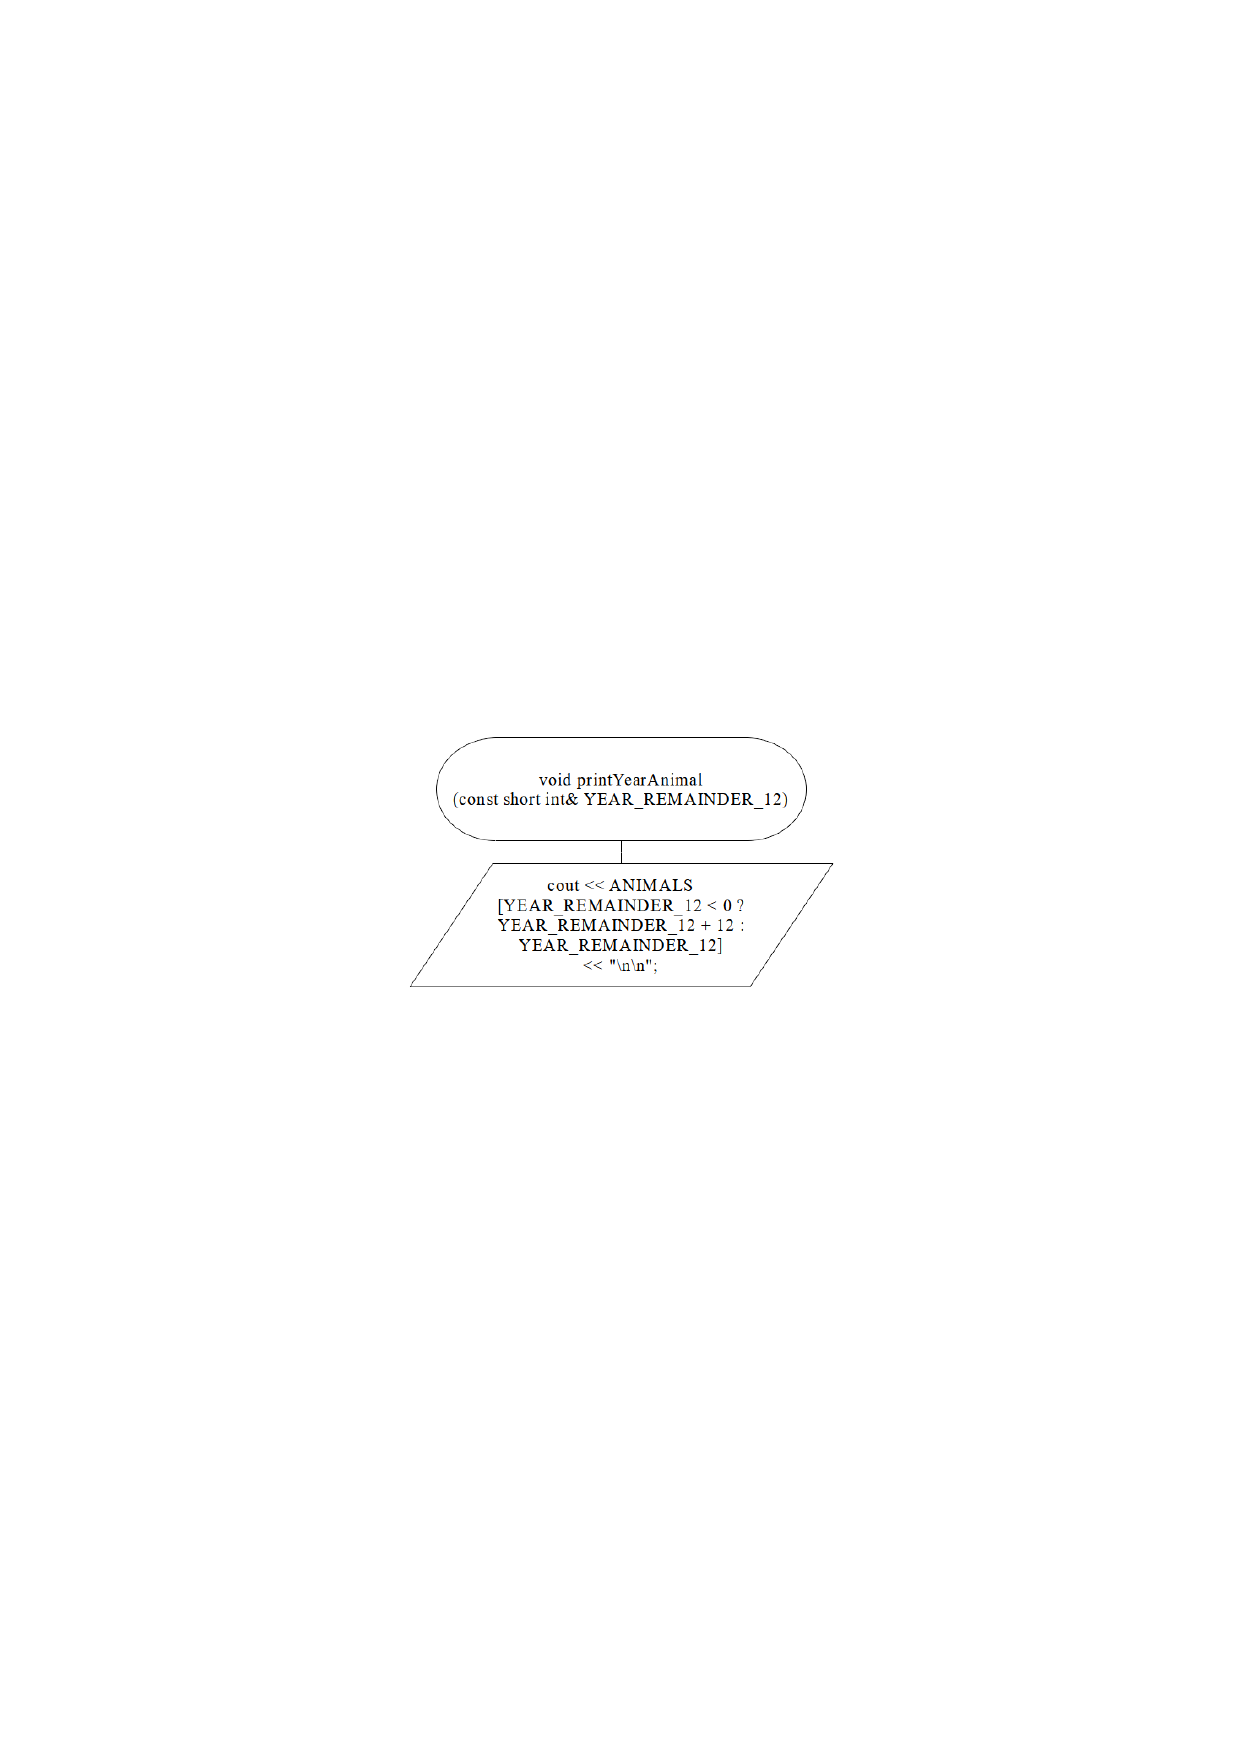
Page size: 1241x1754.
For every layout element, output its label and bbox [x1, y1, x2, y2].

picture [118, 151, 1123, 1572]
